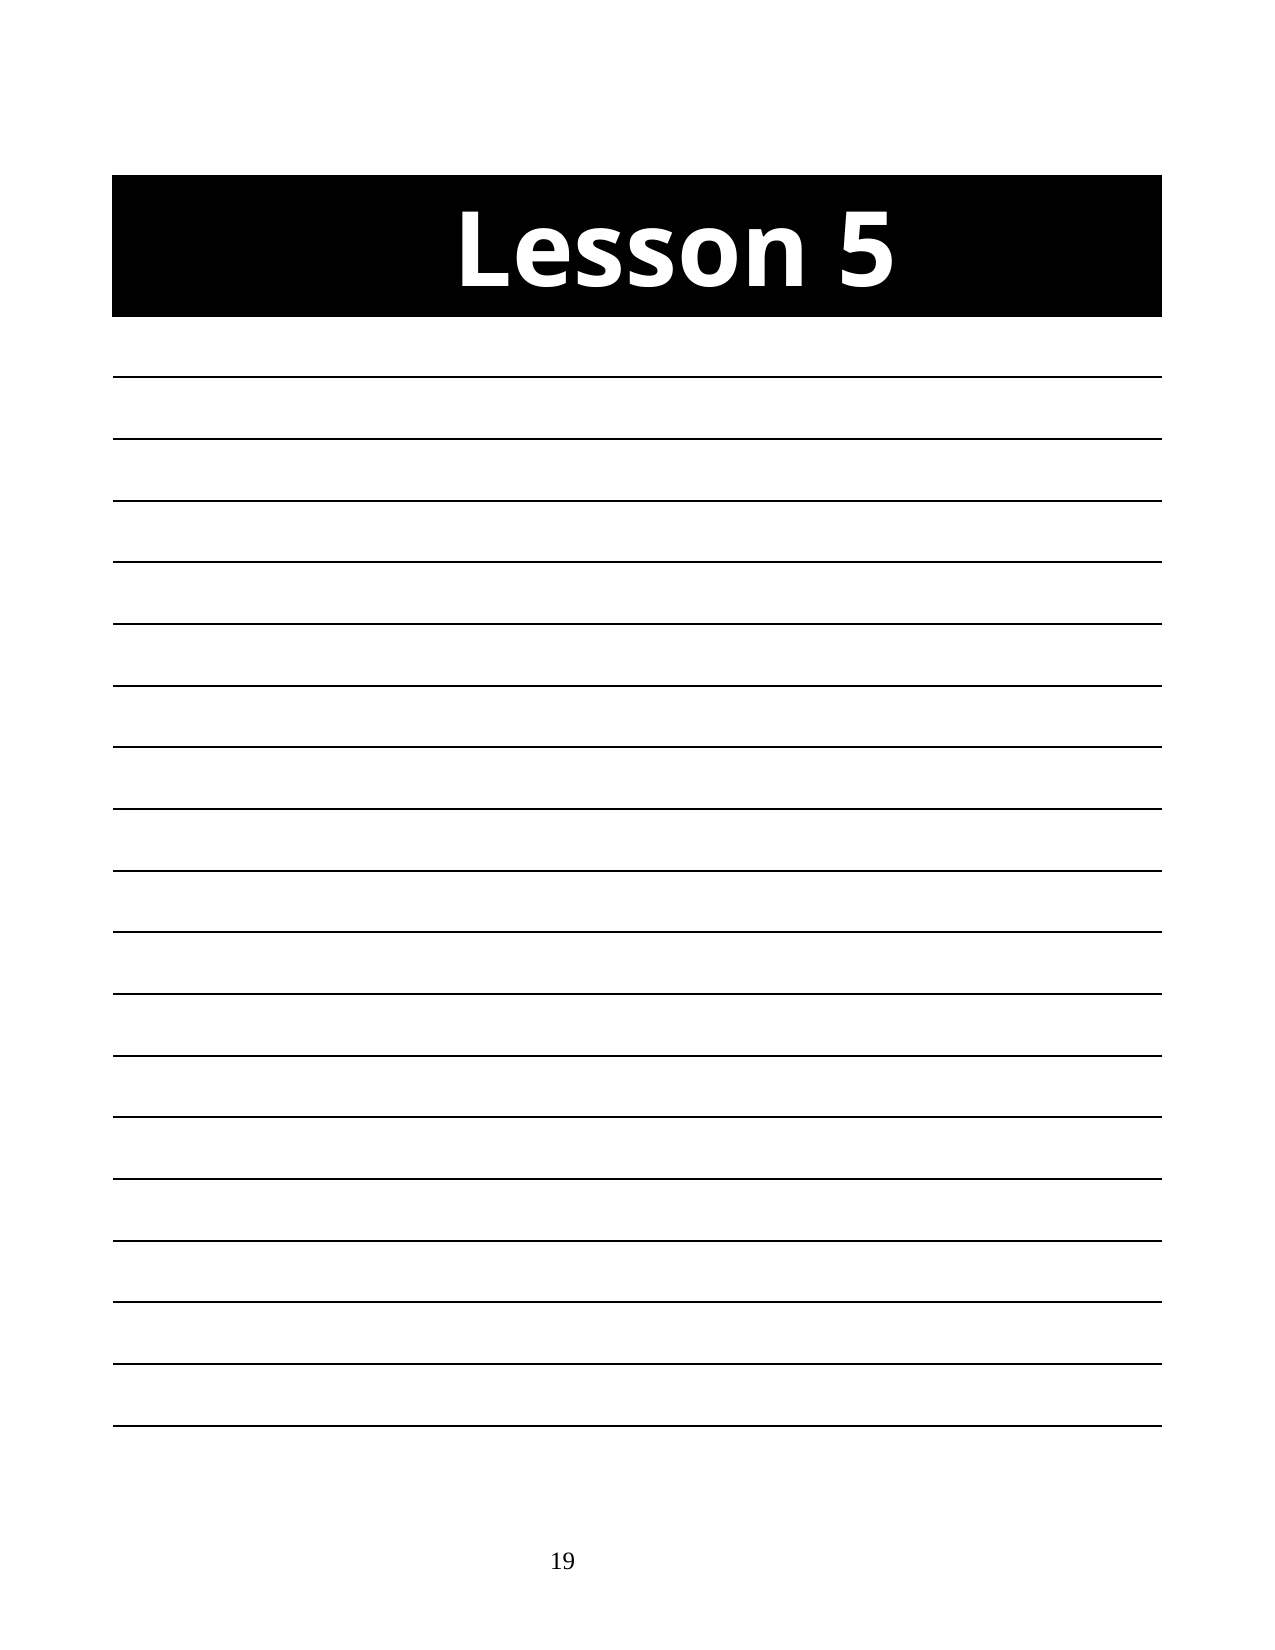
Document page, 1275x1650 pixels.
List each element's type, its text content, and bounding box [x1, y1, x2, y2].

subtitle Lesson 5 [112, 175, 1162, 317]
